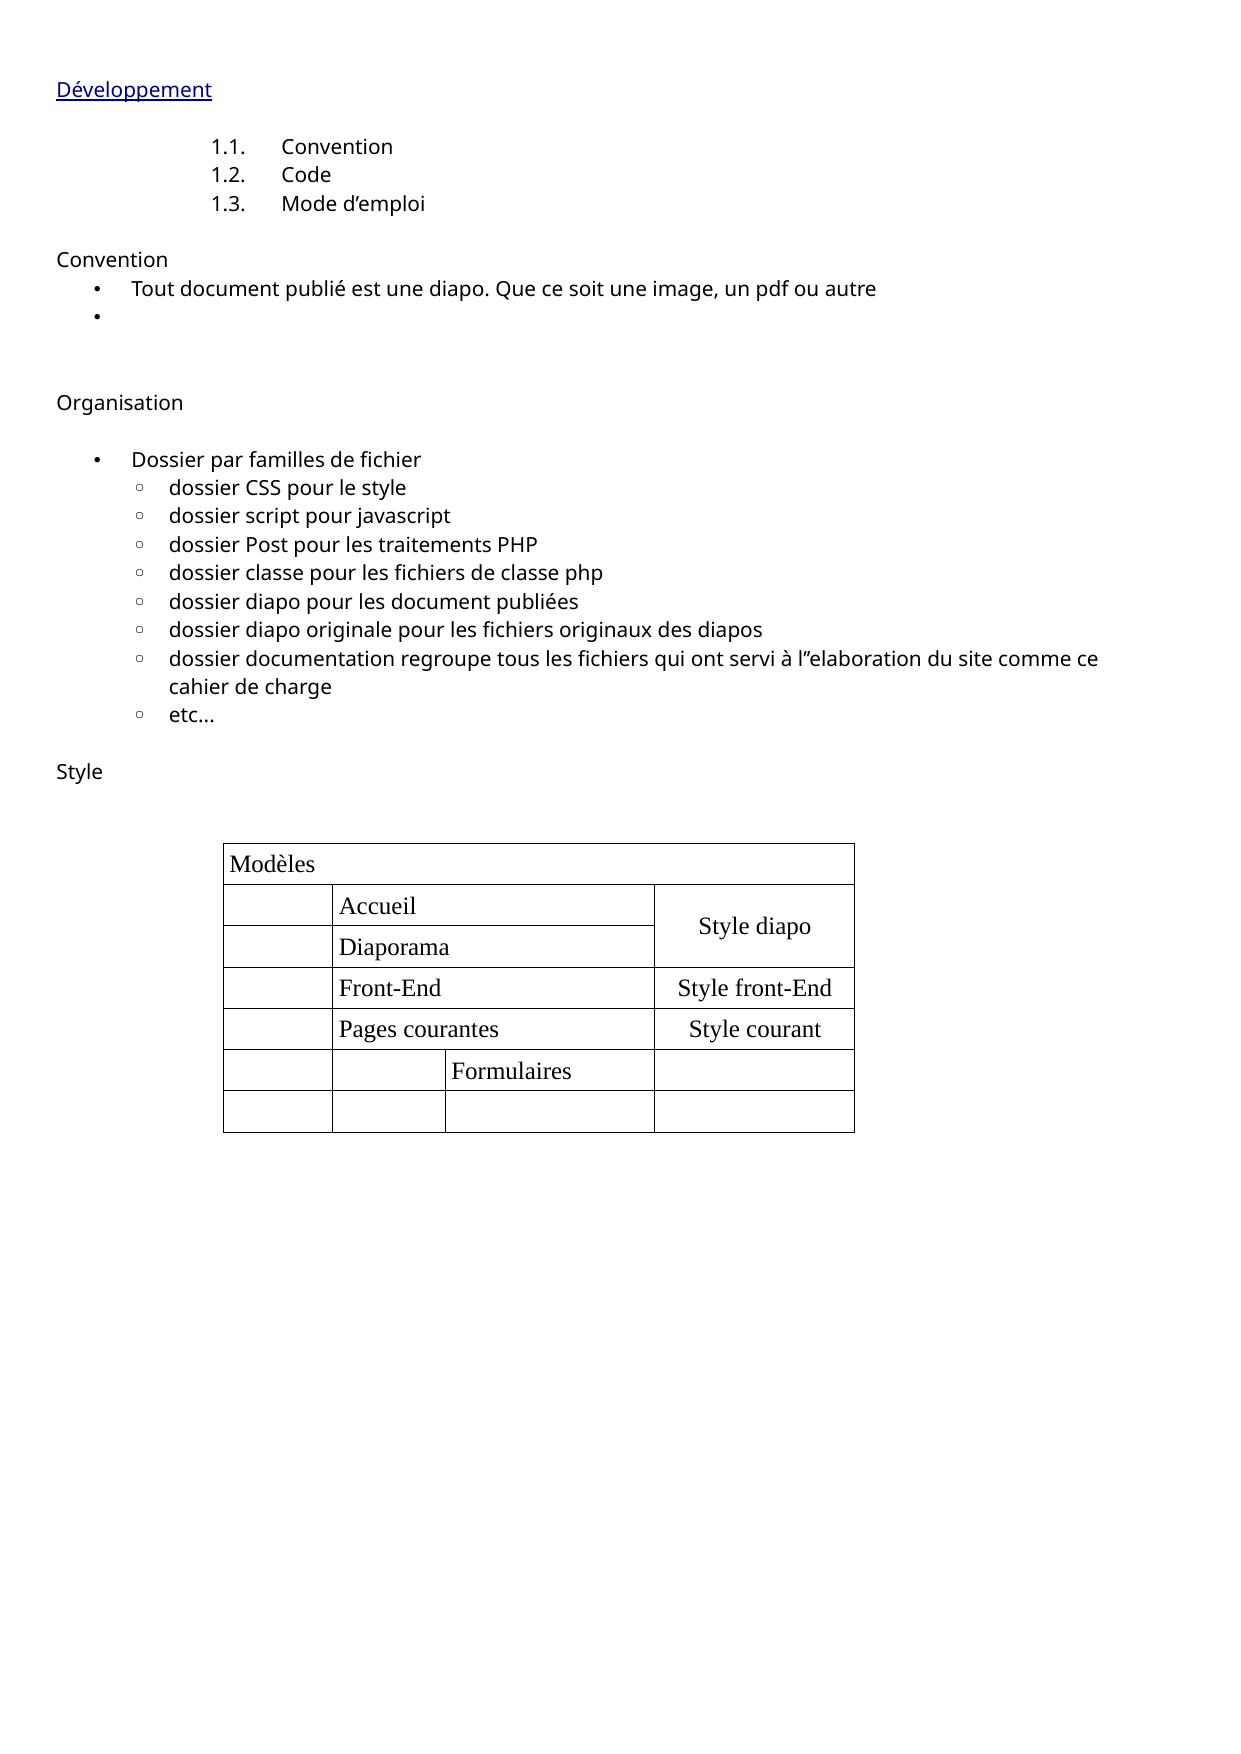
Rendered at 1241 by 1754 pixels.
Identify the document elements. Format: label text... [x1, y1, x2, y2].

table_cell [224, 968, 332, 1008]
table_cell Accueil [333, 885, 654, 925]
list Mode d’emploi [205, 189, 1161, 246]
table_cell [224, 926, 332, 967]
table_cell [224, 885, 332, 925]
list Tout document publié est une diapo. Que ce soit une image, un pdf ou autre [94, 274, 1161, 302]
table_cell [333, 1050, 445, 1090]
list dossier documentation regroupe tous les fichiers qui ont servi à l’’elaboration du site comme ce cahier de charge [131, 644, 1161, 701]
list dossier CSS pour le style [131, 473, 1161, 502]
table_cell Style front-End [655, 968, 854, 1008]
table_cell [655, 1050, 854, 1090]
table_cell [446, 1091, 654, 1132]
list etc... [131, 701, 1161, 729]
list Dossier par familles de fichier [94, 445, 1161, 473]
list dossier diapo pour les document publiées [131, 587, 1161, 615]
table_cell [224, 1091, 332, 1132]
list dossier script pour javascript [131, 502, 1161, 530]
text Organisation [56, 388, 1161, 416]
table_cell Formulaires [446, 1050, 654, 1090]
table_cell Pages courantes [333, 1009, 654, 1049]
text Style [56, 757, 1161, 786]
list dossier Post pour les traitements PHP [131, 530, 1161, 558]
list dossier classe pour les fichiers de classe php [131, 558, 1161, 587]
list Code [205, 160, 1161, 189]
table_cell [333, 1091, 445, 1132]
table_cell [224, 1050, 332, 1090]
text Convention [56, 246, 1161, 274]
table_cell [655, 1091, 854, 1132]
table_cell [224, 1009, 332, 1049]
table_cell Front-End [333, 968, 654, 1008]
list dossier diapo originale pour les fichiers originaux des diapos [131, 615, 1161, 644]
table_cell Style diapo [655, 885, 854, 967]
table_cell Style courant [655, 1009, 854, 1049]
table_cell Diaporama [333, 926, 654, 967]
list Convention [205, 132, 1161, 160]
table_header Modèles [224, 844, 854, 884]
text Développement [56, 75, 1161, 103]
